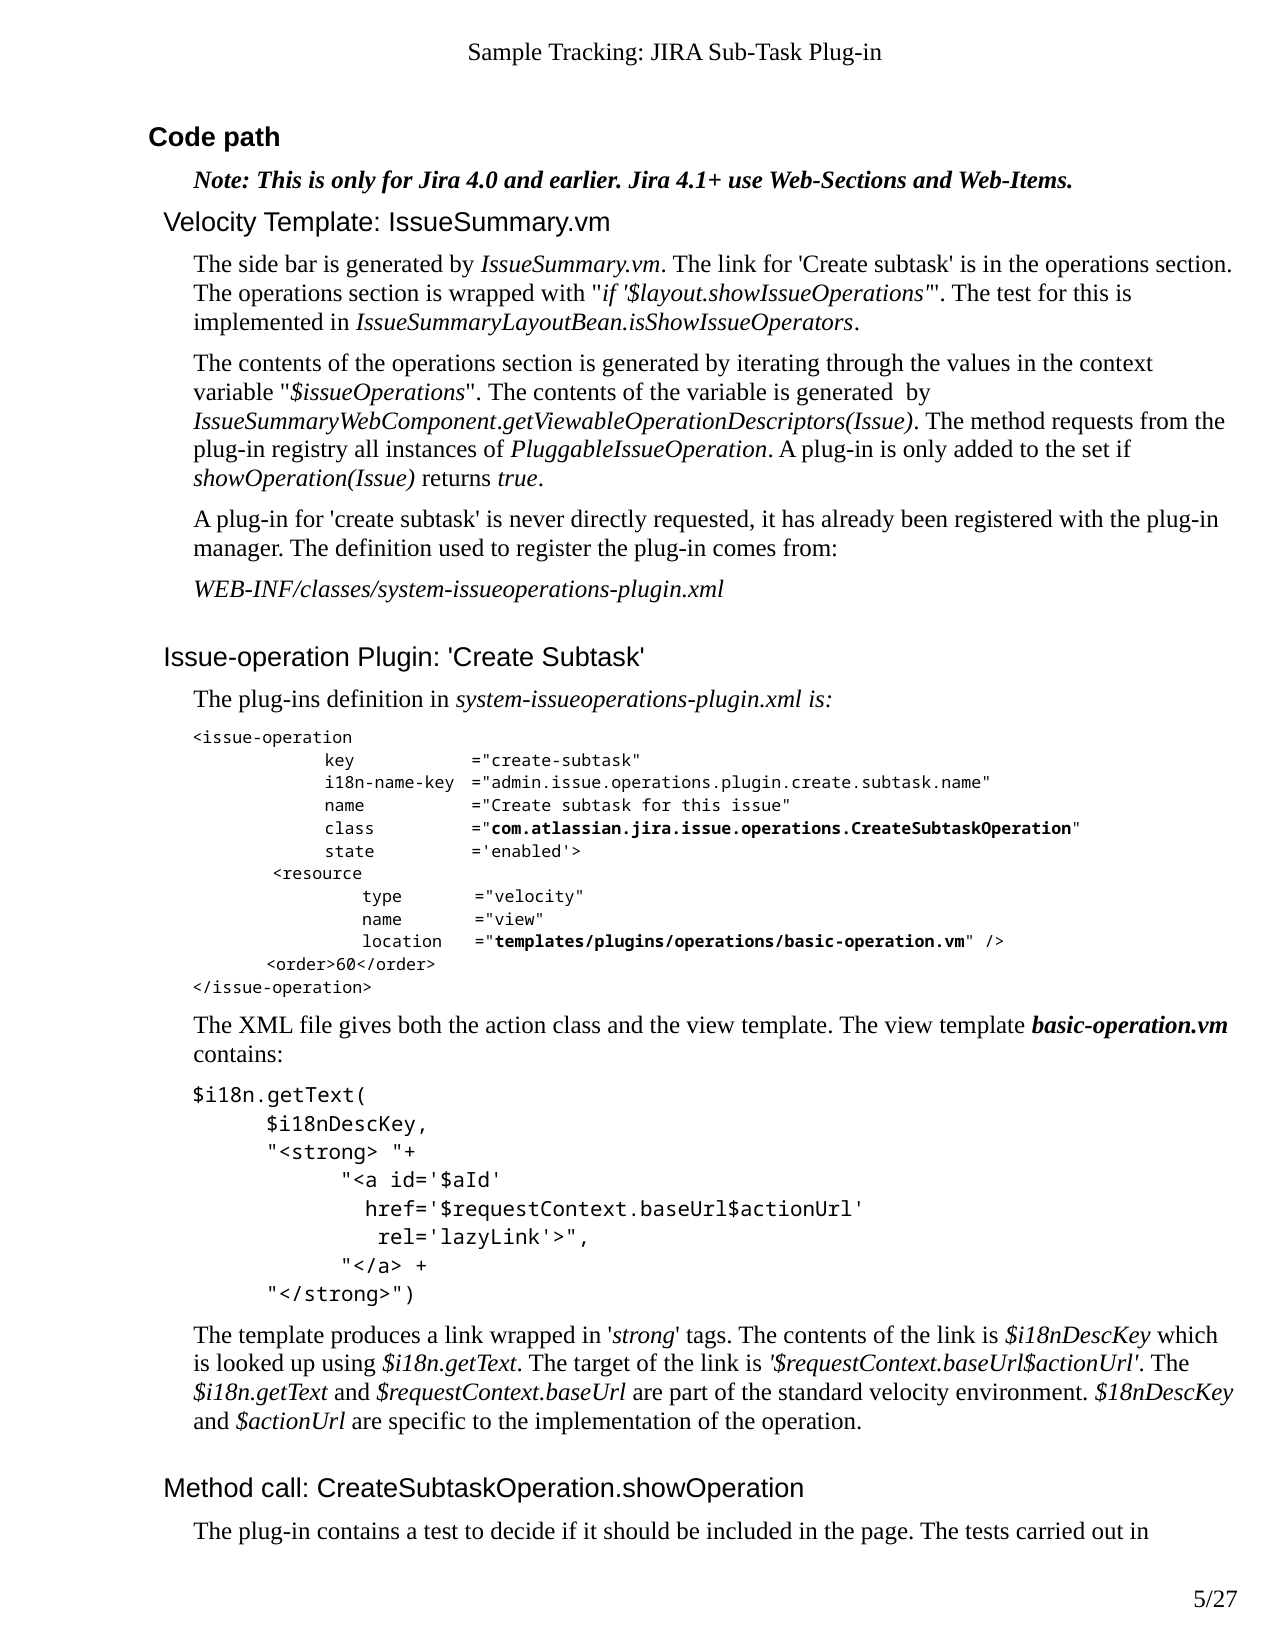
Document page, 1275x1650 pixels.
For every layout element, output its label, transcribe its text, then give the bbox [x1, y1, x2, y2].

text <order>60</order> [118, 953, 1237, 976]
text rel='lazyLink'>", [192, 1222, 1237, 1251]
text $i18n.getText( [192, 1080, 1237, 1109]
text The plug-in contains a test to decide if it should be included in the page. The tests carried out in [193, 1516, 1237, 1545]
list A plug-in for 'create subtask' is never directly requested, it has already been registered with the plug-in manager. The definition used to register the plug-in comes from: [156, 504, 1237, 562]
text key ="create-subtask" [118, 748, 1237, 771]
text The template produces a link wrapped in 'strong' tags. The contents of the link is $i18nDescKey which is looked up using $i18n.getText. The target of the link is '$requestContext.baseUrl$actionUrl'. The $i18n.getText and $requestContext.baseUrl are part of the standard velocity environment. $18nDescKey and $actionUrl are specific to the implementation of the operation. [193, 1320, 1237, 1435]
text "<strong> "+ [192, 1137, 1237, 1166]
text $i18nDescKey, [192, 1109, 1237, 1137]
text type ="velocity" [118, 885, 1237, 907]
subtitle Issue-operation Plugin: 'Create Subtask' [163, 641, 1237, 672]
text The plug-ins definition in system-issueoperations-plugin.xml is: [193, 684, 1237, 713]
text name ="Create subtask for this issue" [118, 794, 1237, 817]
text The XML file gives both the action class and the view template. The view template basic-operation.vm contains: [193, 1010, 1237, 1068]
text "</a> + [192, 1251, 1237, 1279]
text <resource [118, 862, 1237, 885]
subtitle Code path [148, 121, 1237, 152]
text </issue-operation> [118, 976, 1237, 998]
text The contents of the operations section is generated by iterating through the values in the context variable "$issueOperations". The contents of the variable is generated by IssueSummaryWebComponent.getViewableOperationDescriptors(Issue). The method requests from the plug-in registry all instances of PluggableIssueOperation. A plug-in is only added to the set if showOperation(Issue) returns true. [193, 348, 1237, 492]
text location ="templates/plugins/operations/basic-operation.vm" /> [118, 930, 1237, 953]
text i18n-name-key ="admin.issue.operations.plugin.create.subtask.name" [118, 771, 1237, 794]
text class ="com.atlassian.jira.issue.operations.CreateSubtaskOperation" [118, 817, 1237, 839]
text state ='enabled'> [118, 839, 1237, 862]
text The side bar is generated by IssueSummary.vm. The link for 'Create subtask' is in the operations section. The operations section is wrapped with "if '$layout.showIssueOperations'". The test for this is implemented in IssueSummaryLayoutBean.isShowIssueOperators. [193, 249, 1237, 336]
text "<a id='$aId' [192, 1166, 1237, 1194]
text name ="view" [118, 907, 1237, 930]
text "</strong>") [192, 1279, 1237, 1308]
subtitle Method call: CreateSubtaskOperation.showOperation [163, 1472, 1237, 1503]
list Note: This is only for Jira 4.0 and earlier. Jira 4.1+ use Web-Sections and Web-Items. [156, 165, 1237, 194]
list WEB-INF/classes/system-issueoperations-plugin.xml [156, 574, 1237, 603]
text href='$requestContext.baseUrl$actionUrl' [192, 1194, 1237, 1222]
subtitle Velocity Template: IssueSummary.vm [163, 206, 1237, 237]
text <issue-operation [118, 726, 1237, 748]
